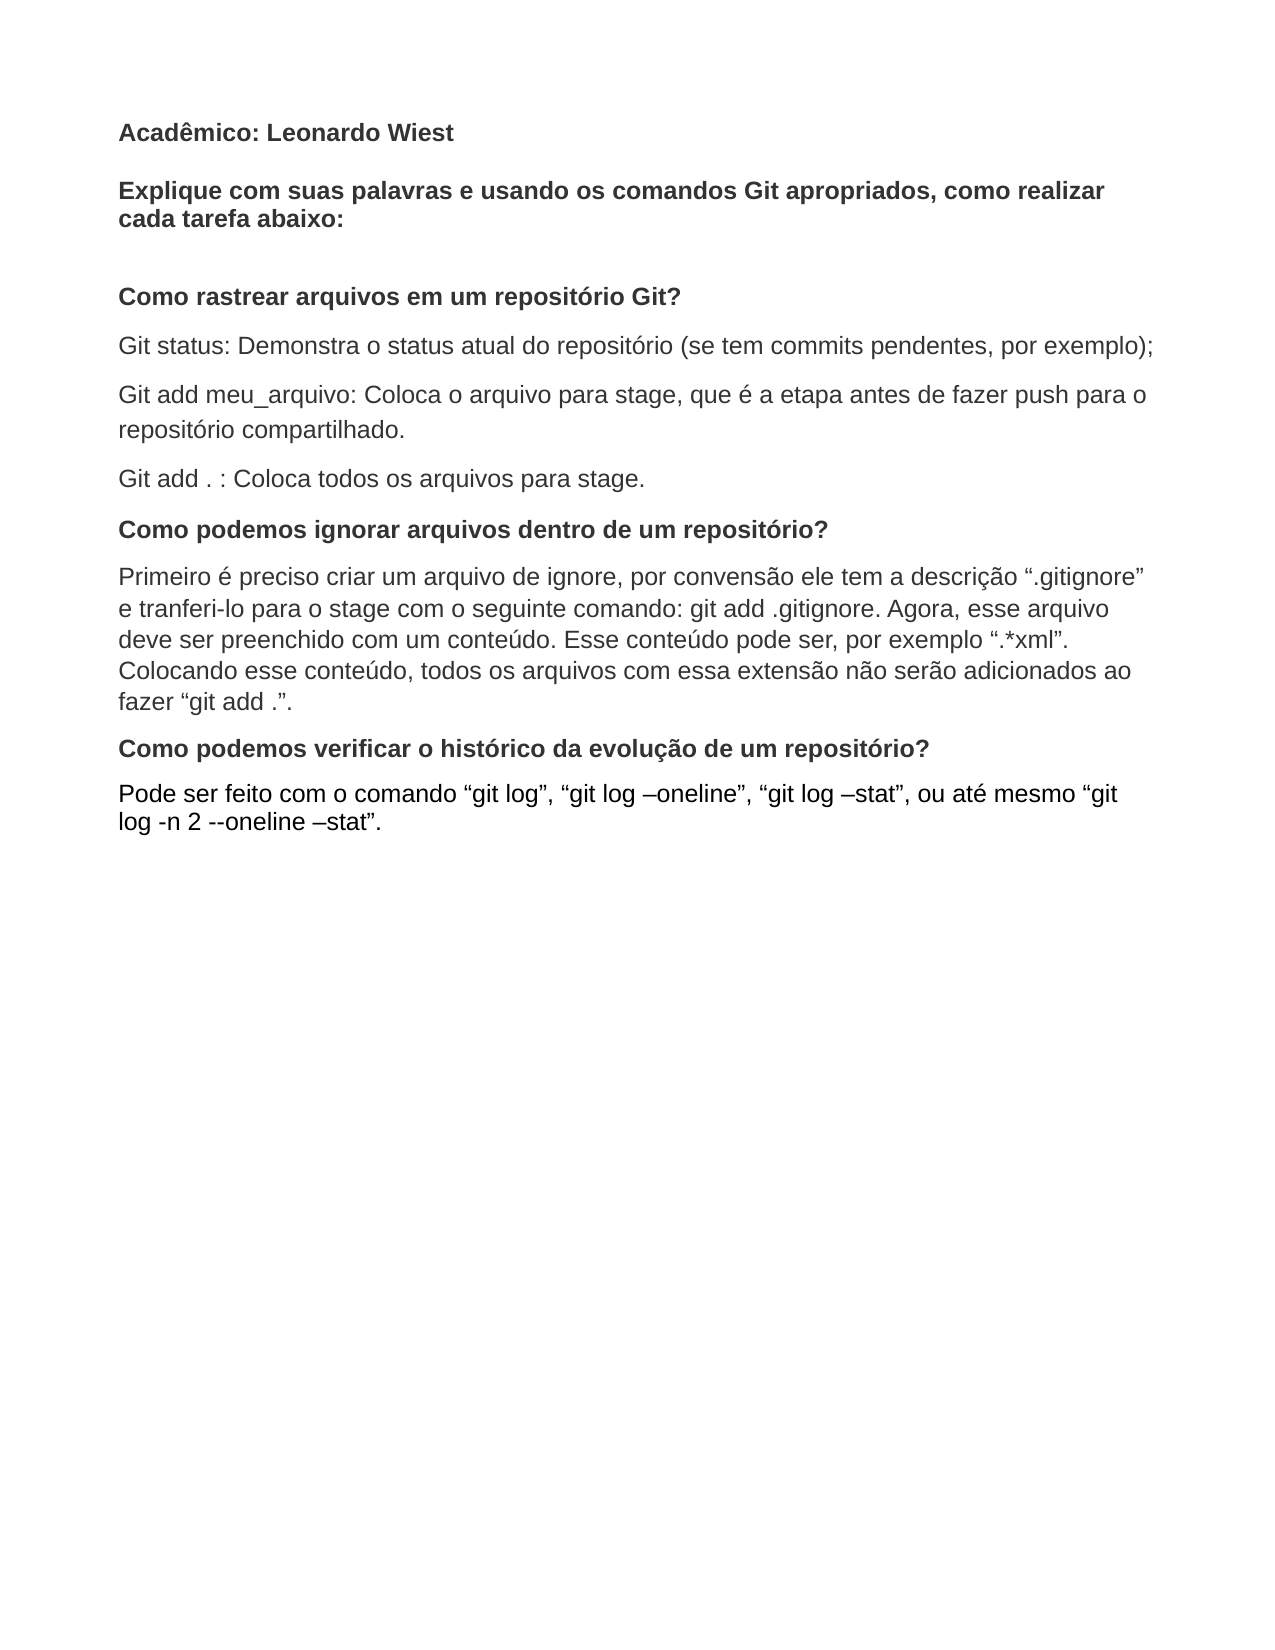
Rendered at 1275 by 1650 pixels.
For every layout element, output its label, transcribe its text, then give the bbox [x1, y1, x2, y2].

text Git add meu_arquivo: Coloca o arquivo para stage, que é a etapa antes de fazer push para o repositório compartilhado. [118, 380, 1157, 443]
list Como podemos verificar o histórico da evolução de um repositório? [118, 732, 1157, 763]
text Acadêmico: Leonardo Wiest [118, 118, 1157, 147]
text Explique com suas palavras e usando os comandos Git apropriados, como realizar cada tarefa abaixo: [118, 176, 1157, 233]
text Pode ser feito com o comando “git log”, “git log –oneline”, “git log –stat”, ou até mesmo “git log -n 2 --oneline –stat”. [118, 778, 1157, 836]
text Como rastrear arquivos em um repositório Git? [118, 282, 1157, 311]
list Primeiro é preciso criar um arquivo de ignore, por convensão ele tem a descrição “.gitignore” e tranferi-lo para o stage com o seguinte comando: git add .gitignore. Agora, esse arquivo deve ser preenchido com um conteúdo. Esse conteúdo pode ser, por exemplo “.*xml”. Colocando esse conteúdo, todos os arquivos com essa extensão não serão adicionados ao fazer “git add .”. [118, 560, 1157, 716]
text Git status: Demonstra o status atual do repositório (se tem commits pendentes, por exemplo); [118, 331, 1157, 360]
text Git add . : Coloca todos os arquivos para stage. [118, 464, 1157, 493]
list Como podemos ignorar arquivos dentro de um repositório? [118, 513, 1157, 544]
